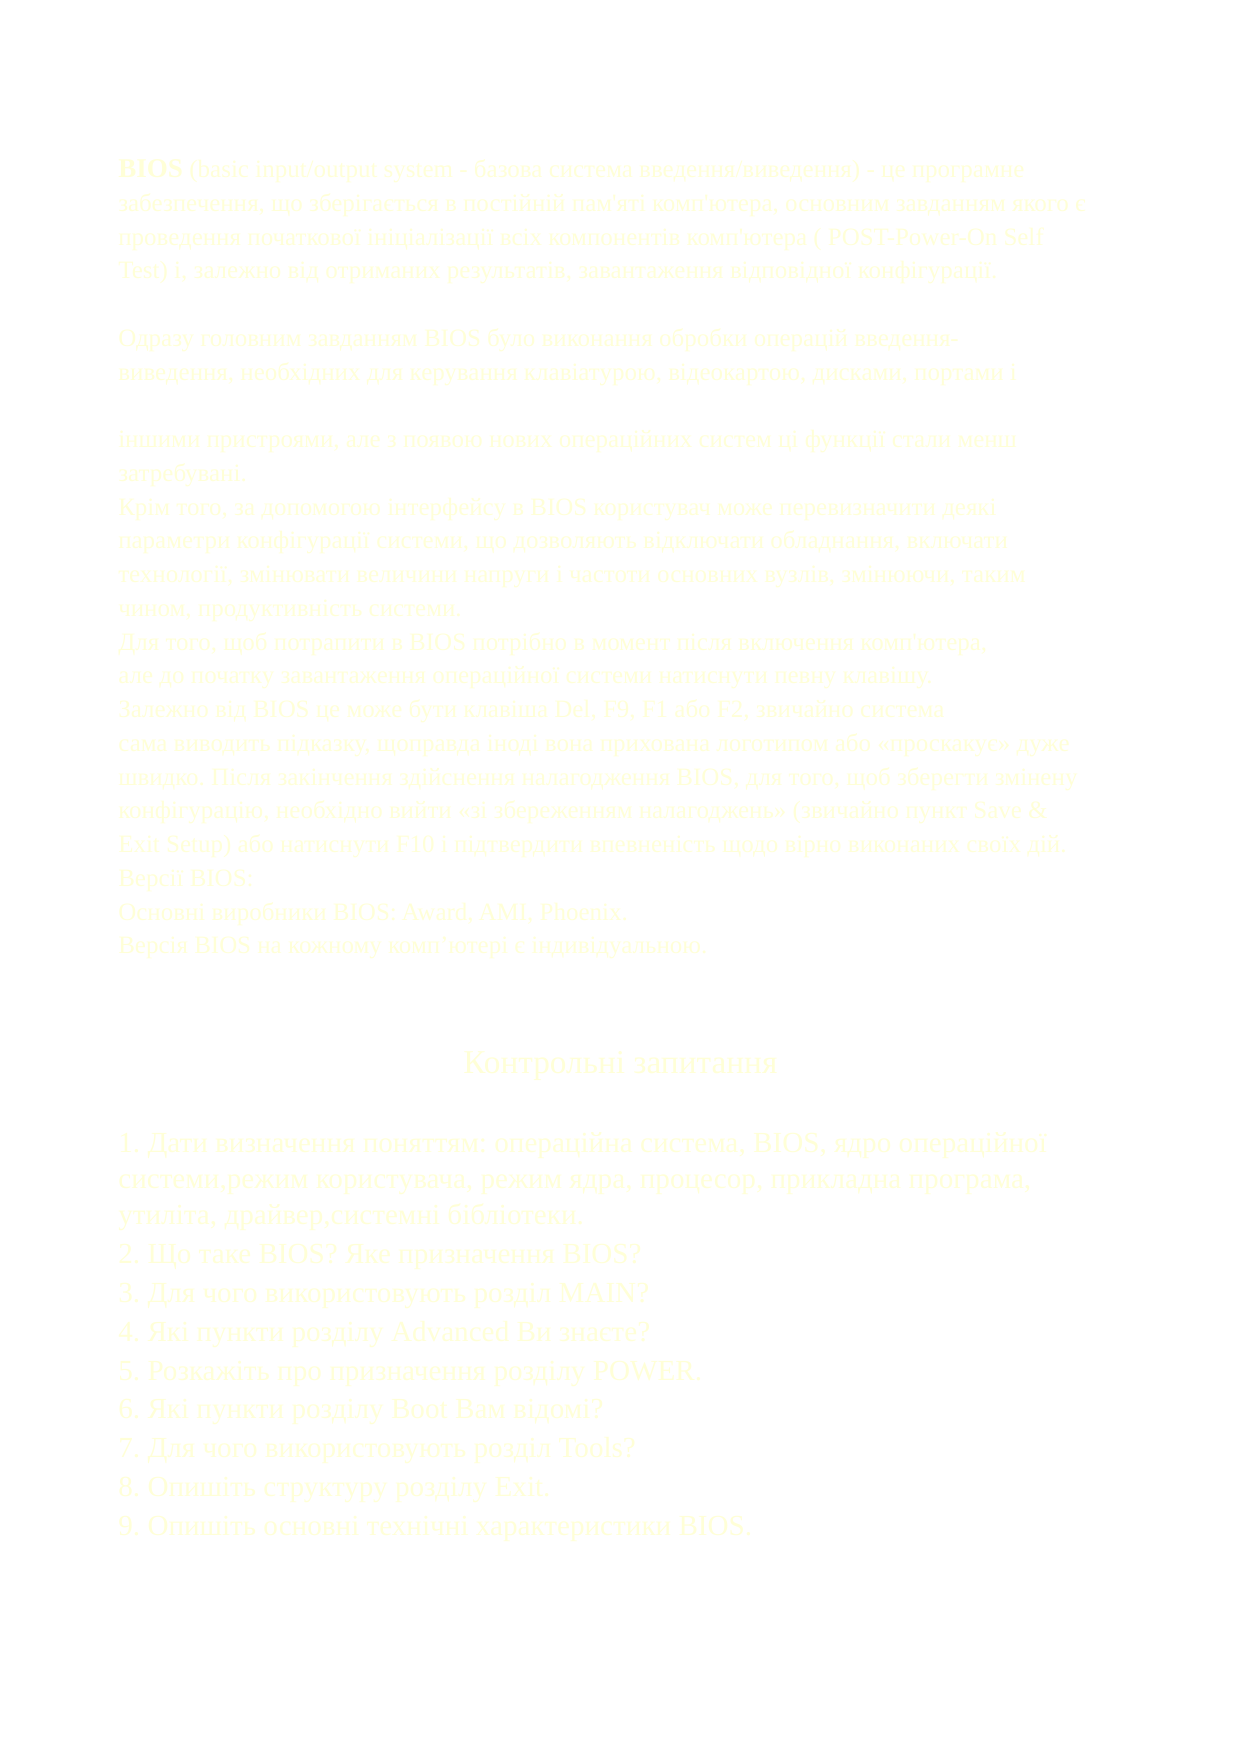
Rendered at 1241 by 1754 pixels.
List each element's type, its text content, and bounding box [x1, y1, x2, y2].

text Одразу головним завданням BIOS було виконання обробки операцій введення- [118, 323, 1122, 352]
text 6. Які пункти розділу Boot Вам відомі? [118, 1392, 1122, 1425]
text параметри конфігурації системи, що дозволяють відключати обладнання, включати [118, 526, 1122, 554]
text затребувані. [118, 458, 1122, 487]
text Версія BIOS на кожному комп’ютері є індивідуальною. [118, 931, 1122, 959]
text BIOS (basic input/output system - базова система введення/виведення) - це програмне [118, 152, 1122, 183]
text проведення початкової ініціалізації всіх компонентів комп'ютера ( POST-Power-On Self [118, 222, 1122, 251]
text 7. Для чого використовують розділ Tools? [118, 1430, 1122, 1464]
text швидко. Після закінчення здійснення налагодження BIOS, для того, щоб зберегти змінену [118, 762, 1122, 791]
text 5. Розкажіть про призначення розділу POWER. [118, 1353, 1122, 1386]
text Основні виробники BIOS: Award, AMI, Phoenix. [118, 897, 1122, 926]
text Версії BIOS: [118, 863, 1122, 892]
text 3. Для чого використовують розділ MAIN? [118, 1275, 1122, 1308]
text Залежно від BIOS це може бути клавіша Del, F9, F1 або F2, звичайно система [118, 694, 1122, 723]
text Крім того, за допомогою інтерфейсу в BIOS користувач може перевизначити деякі [118, 492, 1122, 521]
text Exit Setup) або натиснути F10 і підтвердити впевненість щодо вірно виконаних своїх дій. [118, 829, 1122, 858]
text забезпечення, що зберігається в постійній пам'яті комп'ютера, основним завданням якого є [118, 188, 1122, 217]
text 1. Дати визначення поняттям: операційна система, BIOS, ядро операційної системи,режим користувача, режим ядра, процесор, прикладна програма, утиліта, драйвер,системні бібліотеки. [118, 1125, 1122, 1231]
text але до початку завантаження операційної системи натиснути певну клавішу. [118, 661, 1122, 689]
text 9. Опишіть основні технічні характеристики BIOS. [118, 1508, 1122, 1542]
text технології, змінювати величини напруги і частоти основних вузлів, змінюючи, таким [118, 559, 1122, 588]
text 4. Які пункти розділу Advanced Ви знаєте? [118, 1314, 1122, 1347]
text іншими пристроями, але з появою нових операційних систем ці функції стали менш [118, 424, 1122, 453]
text конфігурацію, необхідно вийти «зі збереженням налагоджень» (звичайно пункт Save & [118, 796, 1122, 824]
text 2. Що таке BIOS? Яке призначення BIOS? [118, 1236, 1122, 1270]
text виведення, необхідних для керування клавіатурою, відеокартою, дисками, портами і [118, 357, 1122, 386]
text Test) і, залежно від отриманих результатів, завантаження відповідної конфігурації. [118, 256, 1122, 284]
text чином, продуктивність системи. [118, 593, 1122, 622]
text 8. Опишіть структуру розділу Exit. [118, 1469, 1122, 1503]
text сама виводить підказку, щоправда іноді вона прихована логотипом або «проскакує» дуже [118, 728, 1122, 757]
text Для того, щоб потрапити в BIOS потрібно в момент після включення комп'ютера, [118, 627, 1122, 656]
text Контрольні запитання [118, 1042, 1122, 1080]
